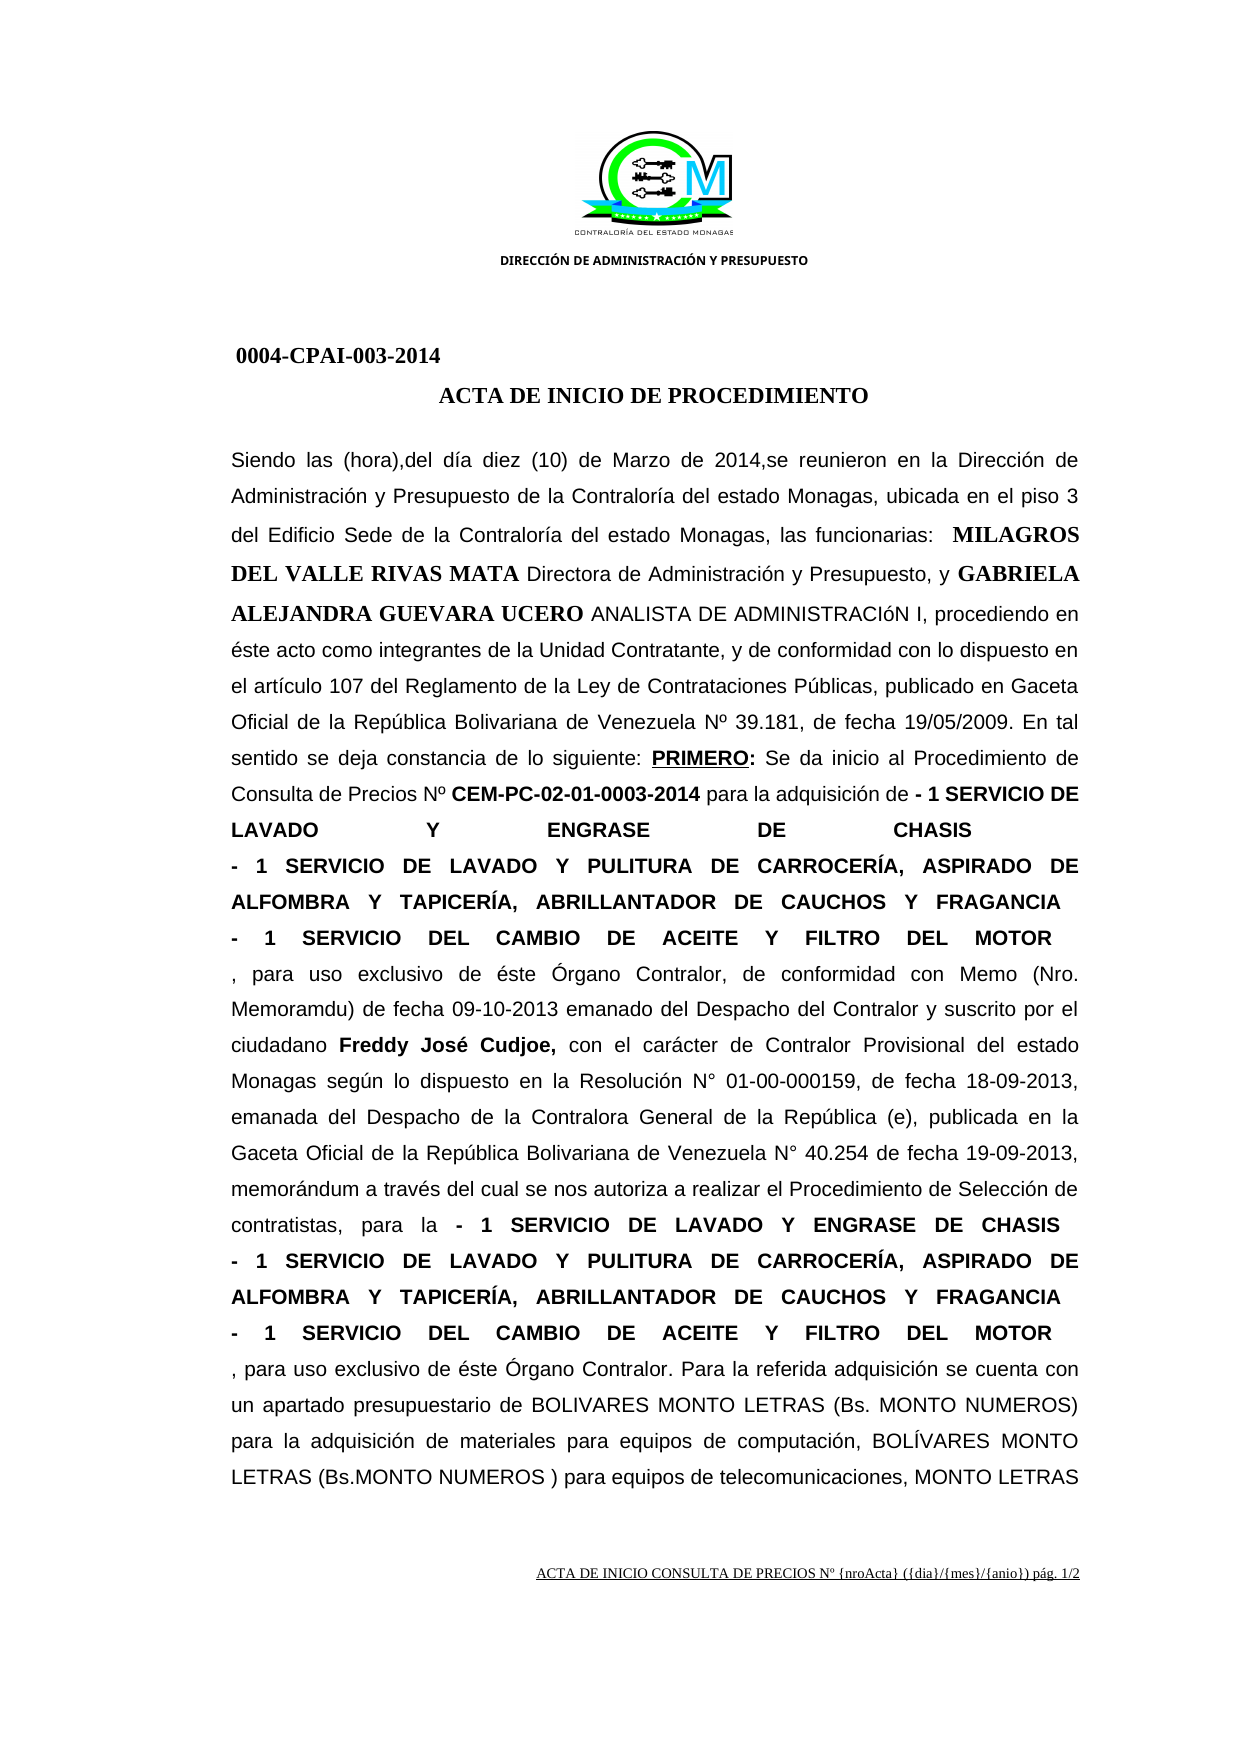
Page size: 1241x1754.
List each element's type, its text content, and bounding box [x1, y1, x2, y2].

text ACTA DE INICIO DE PROCEDIMIENTO [228, 382, 1080, 408]
text Siendo las (hora),del día diez (10) de Marzo de 2014,se reunieron en la Dirección de Administración y Presupuesto de la Contraloría del estado Monagas, ubicada en el piso 3 del Edificio Sede de la Contraloría del estado Monagas, las funcionarias: MILAGROS DEL VALLE RIVAS MATA Directora de Administración y Presupuesto, y GABRIELA ALEJANDRA GUEVARA UCERO ANALISTA DE ADMINISTRACIóN I, procediendo en éste acto como integrantes de la Unidad Contratante, y de conformidad con lo dispuesto en el artículo 107 del Reglamento de la Ley de Contrataciones Públicas, publicado en Gaceta Oficial de la República Bolivariana de Venezuela Nº 39.181, de fecha 19/05/2009. En tal sentido se deja constancia de lo siguiente: PRIMERO: Se da inicio al Procedimiento de Consulta de Precios Nº CEM-PC-02-01-0003-2014 para la adquisición de - 1 SERVICIO DE LAVADO Y ENGRASE DE CHASIS - 1 SERVICIO DE LAVADO Y PULITURA DE CARROCERÍA, ASPIRADO DE ALFOMBRA Y TAPICERÍA, ABRILLANTADOR DE CAUCHOS Y FRAGANCIA - 1 SERVICIO DEL CAMBIO DE ACEITE Y FILTRO DEL MOTOR , para uso exclusivo de éste Órgano Contralor, de conformidad con Memo (Nro. Memoramdu) de fecha 09-10-2013 emanado del Despacho del Contralor y suscrito por el ciudadano Freddy José Cudjoe, con el carácter de Contralor Provisional del estado Monagas según lo dispuesto en la Resolución N° 01-00-000159, de fecha 18-09-2013, emanada del Despacho de la Contralora General de la República (e), publicada en la Gaceta Oficial de la República Bolivariana de Venezuela N° 40.254 de fecha 19-09-2013, memorándum a través del cual se nos autoriza a realizar el Procedimiento de Selección de contratistas, para la - 1 SERVICIO DE LAVADO Y ENGRASE DE CHASIS - 1 SERVICIO DE LAVADO Y PULITURA DE CARROCERÍA, ASPIRADO DE ALFOMBRA Y TAPICERÍA, ABRILLANTADOR DE CAUCHOS Y FRAGANCIA - 1 SERVICIO DEL CAMBIO DE ACEITE Y FILTRO DEL MOTOR , para uso exclusivo de éste Órgano Contralor. Para la referida adquisición se cuenta con un apartado presupuestario de BOLIVARES MONTO LETRAS (Bs. MONTO NUMEROS) para la adquisición de materiales para equipos de computación, BOLÍVARES MONTO LETRAS (Bs.MONTO NUMEROS ) para equipos de telecomunicaciones, MONTO LETRAS [231, 448, 1080, 1488]
text 0004-CPAI-003-2014 [230, 342, 1080, 369]
picture [574, 131, 733, 235]
